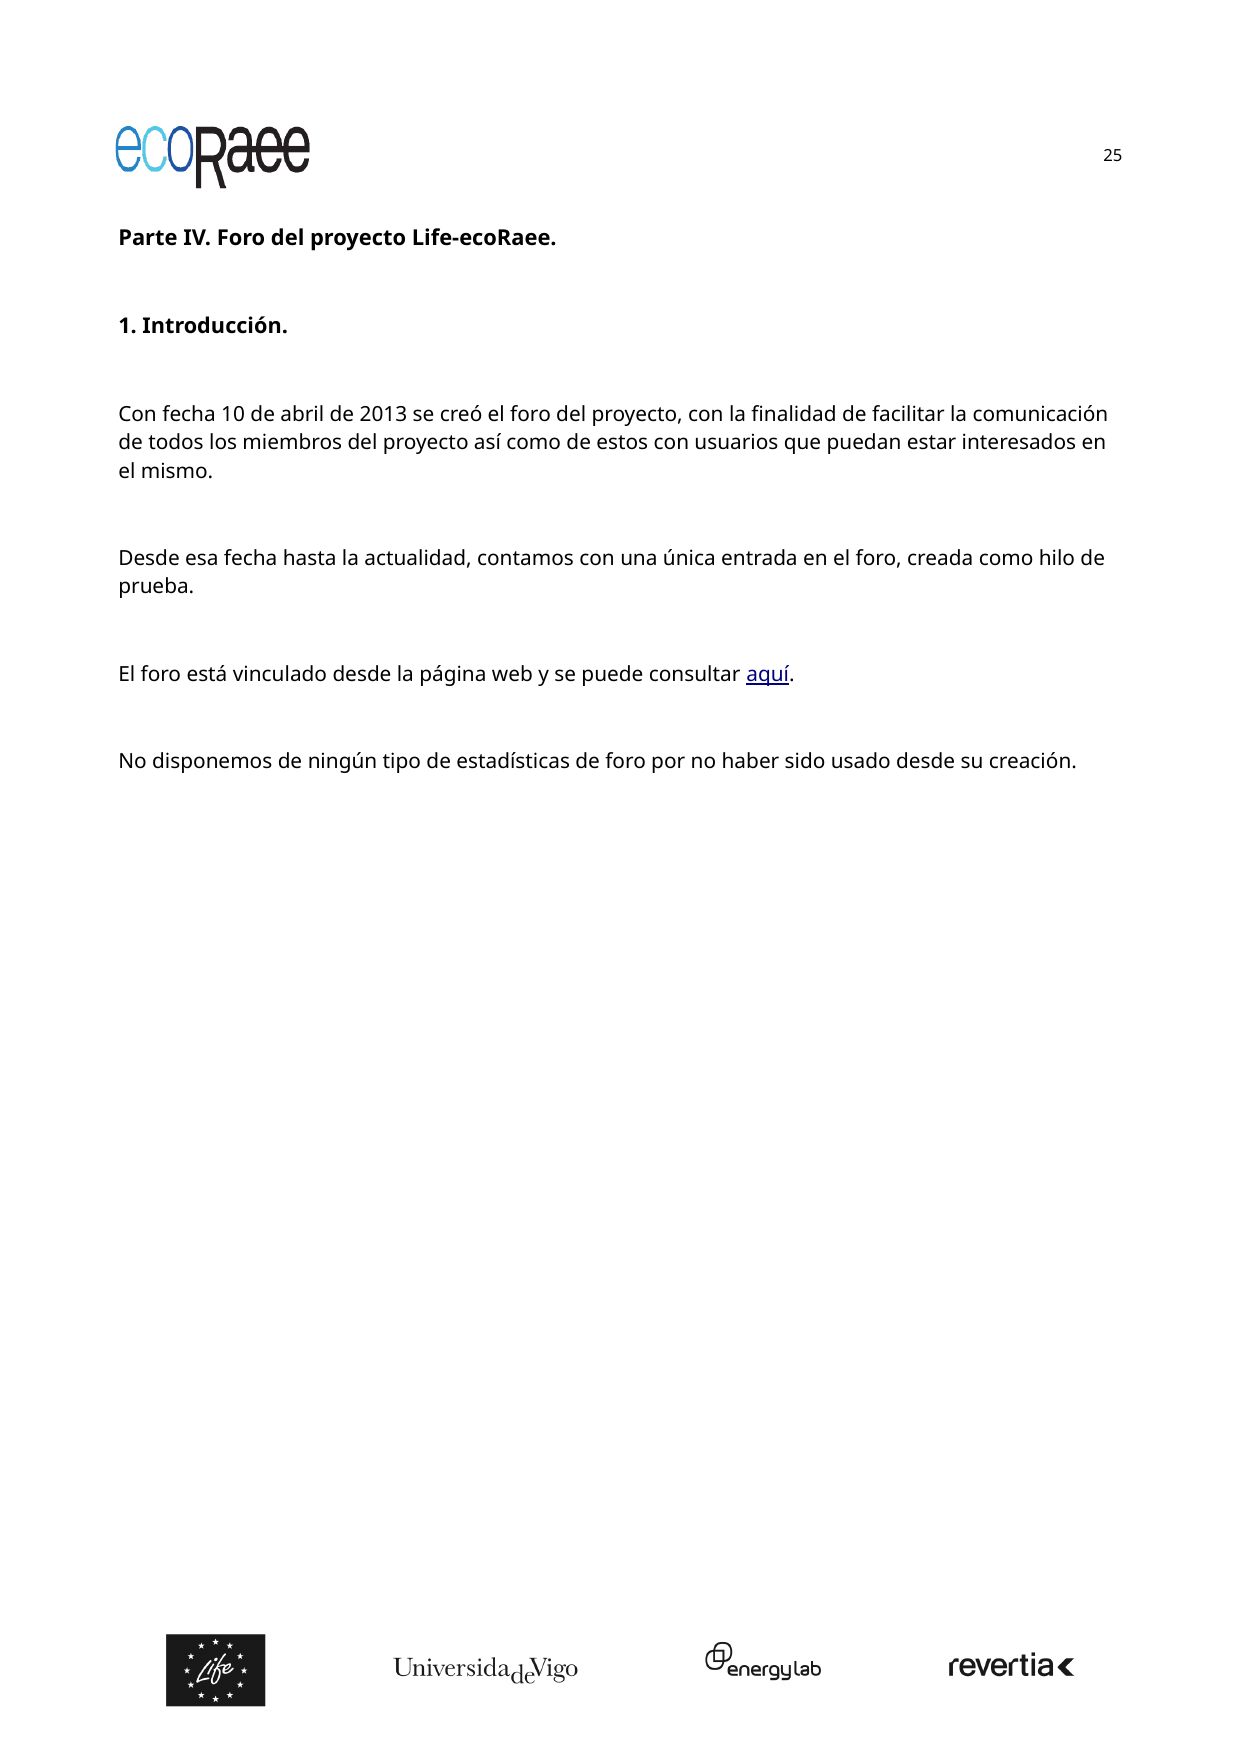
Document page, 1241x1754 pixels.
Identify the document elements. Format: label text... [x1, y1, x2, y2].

picture [114, 124, 311, 190]
text No disponemos de ningún tipo de estadísticas de foro por no haber sido usado desde su creación. [118, 747, 1122, 775]
text Con fecha 10 de abril de 2013 se creó el foro del proyecto, con la finalidad de facilitar la comunicación de todos los miembros del proyecto así como de estos con usuarios que puedan estar interesados en el mismo. [118, 399, 1122, 484]
text El foro está vinculado desde la página web y se puede consultar aquí. [118, 659, 1122, 688]
text Parte IV. Foro del proyecto Life-ecoRaee. [118, 221, 1122, 251]
text Desde esa fecha hasta la actualidad, contamos con una única entrada en el foro, creada como hilo de prueba. [118, 543, 1122, 600]
text 1. Introducción. [118, 310, 1122, 340]
picture [118, 1514, 1123, 1754]
